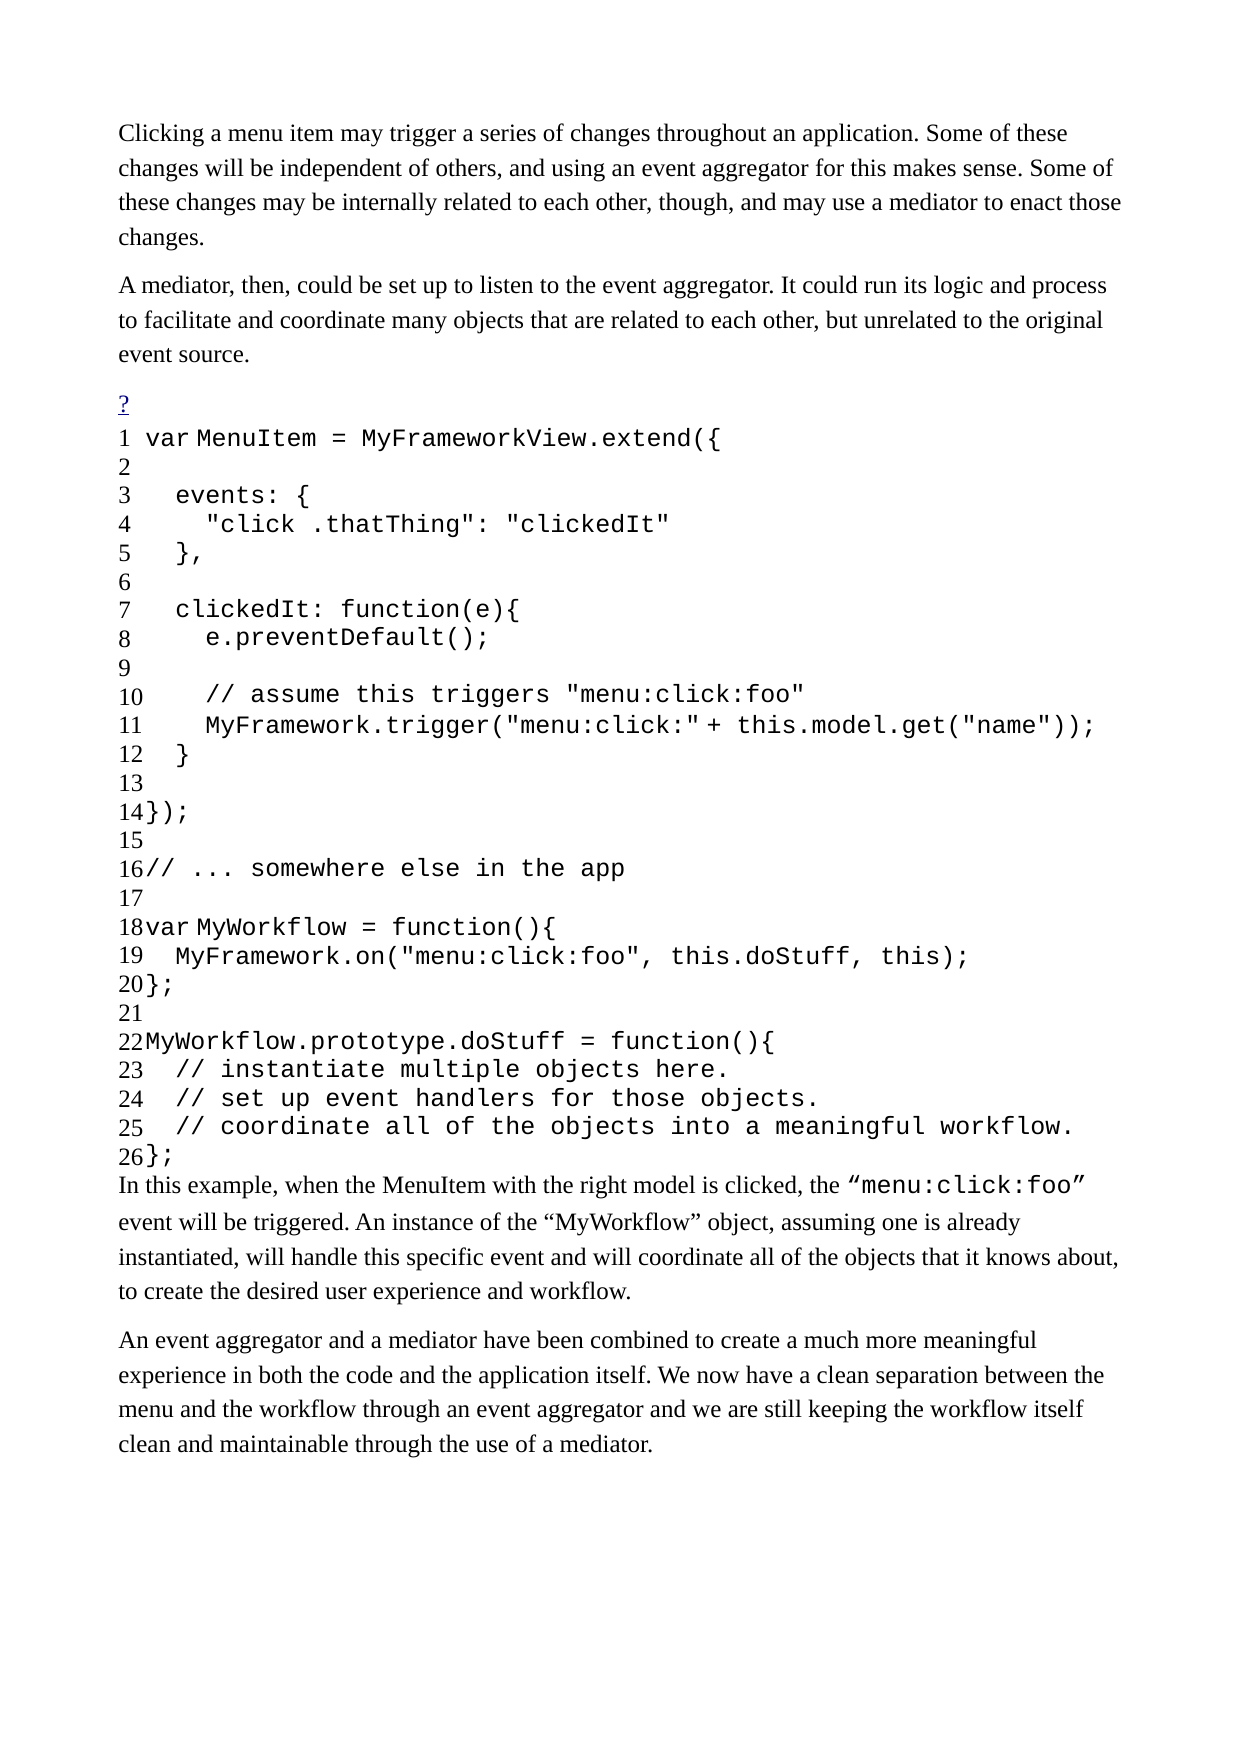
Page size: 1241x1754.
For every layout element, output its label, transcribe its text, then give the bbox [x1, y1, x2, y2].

text In this example, when the MenuItem with the right model is clicked, the “menu:click:foo” event will be triggered. An instance of the “MyWorkflow” object, assuming one is already instantiated, will handle this specific event and will coordinate all of the objects that it knows about, to create the desired user experience and workflow. [118, 1171, 1122, 1305]
text An event aggregator and a mediator have been combined to create a much more meaningful experience in both the code and the application itself. We now have a clean separation between the menu and the workflow through an event aggregator and we are still keeping the workflow itself clean and maintainable through the use of a mediator. [118, 1325, 1122, 1457]
text A mediator, then, could be set up to listen to the event aggregator. It could run its logic and process to facilitate and coordinate many objects that are related to each other, but unrelated to the original event source. [118, 271, 1122, 368]
table_header var MenuItem = MyFrameworkView.extend({ events: { "click .thatThing": "clickedIt" }, clickedIt: function(e){ e.preventDefault(); // assume this triggers "menu:click:foo" MyFramework.trigger("menu:click:" + this.model.get("name")); } }); // ... somewhere else in the app var MyWorkflow = function(){ MyFramework.on("menu:click:foo", this.doStuff, this); }; MyWorkflow.prototype.doStuff = function(){ // instantiate multiple objects here. // set up event handlers for those objects. // coordinate all of the objects into a meaningful workflow. }; [145, 423, 1108, 1171]
text ? [118, 389, 1122, 417]
text Clicking a menu item may trigger a series of changes throughout an application. Some of these changes will be independent of others, and using an event aggregator for this makes sense. Some of these changes may be internally related to each other, though, and may use a mediator to enact those changes. [118, 118, 1122, 250]
table_header 1 2 3 4 5 6 7 8 9 10 11 12 13 14 15 16 17 18 19 20 21 22 23 24 25 26 [118, 423, 145, 1171]
